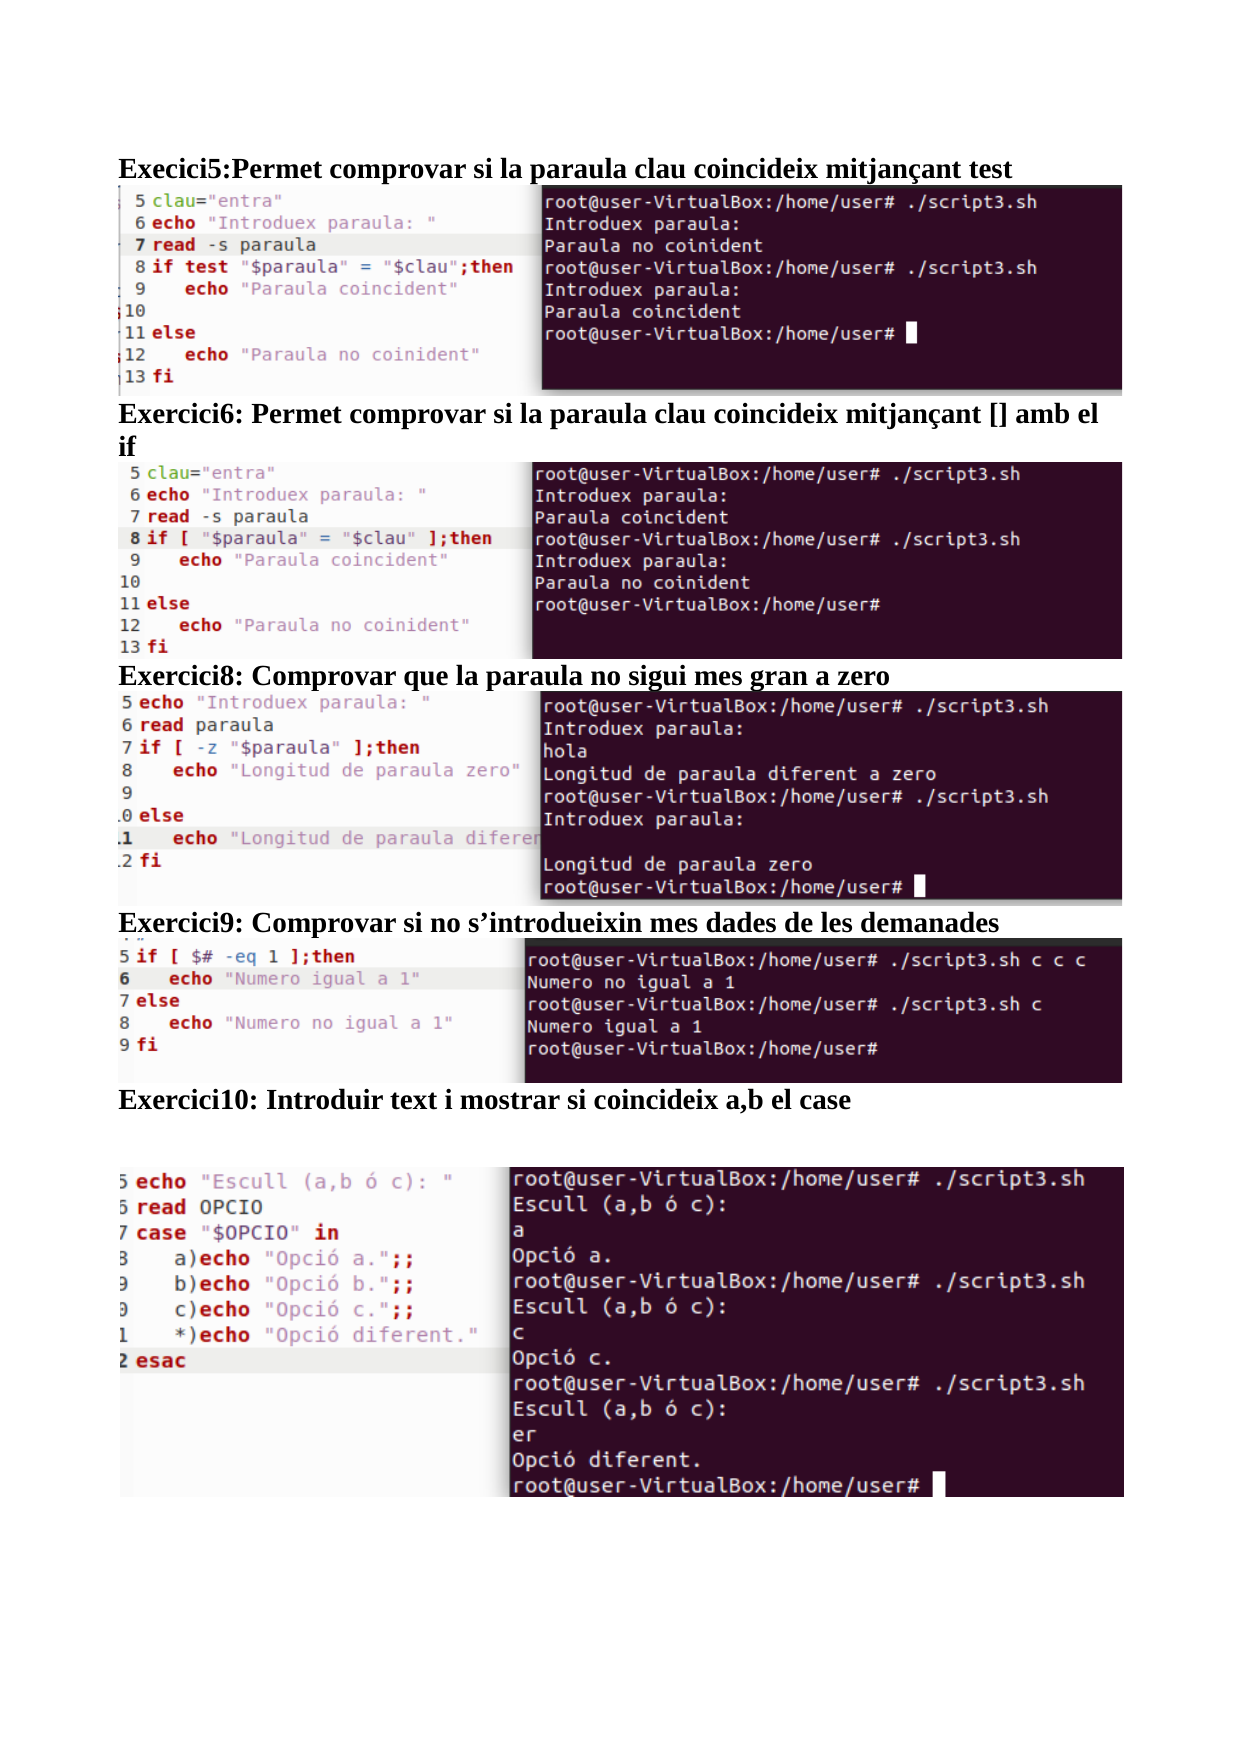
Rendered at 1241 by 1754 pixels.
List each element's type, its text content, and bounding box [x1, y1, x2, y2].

text Execici5:Permet comprovar si la paraula clau coincideix mitjançant test [118, 152, 1122, 185]
text Exercici8: Comprovar que la paraula no sigui mes gran a zero [118, 659, 1122, 691]
picture [118, 938, 1123, 1083]
picture [118, 185, 1123, 396]
picture [118, 691, 1123, 906]
text Exercici6: Permet comprovar si la paraula clau coincideix mitjançant [] amb el if [118, 396, 1122, 462]
picture [120, 1167, 1124, 1497]
text Exercici9: Comprovar si no s’introdueixin mes dades de les demanades [118, 906, 1122, 938]
picture [118, 462, 1123, 659]
text Exercici10: Introduir text i mostrar si coincideix a,b el case [118, 1083, 1122, 1116]
